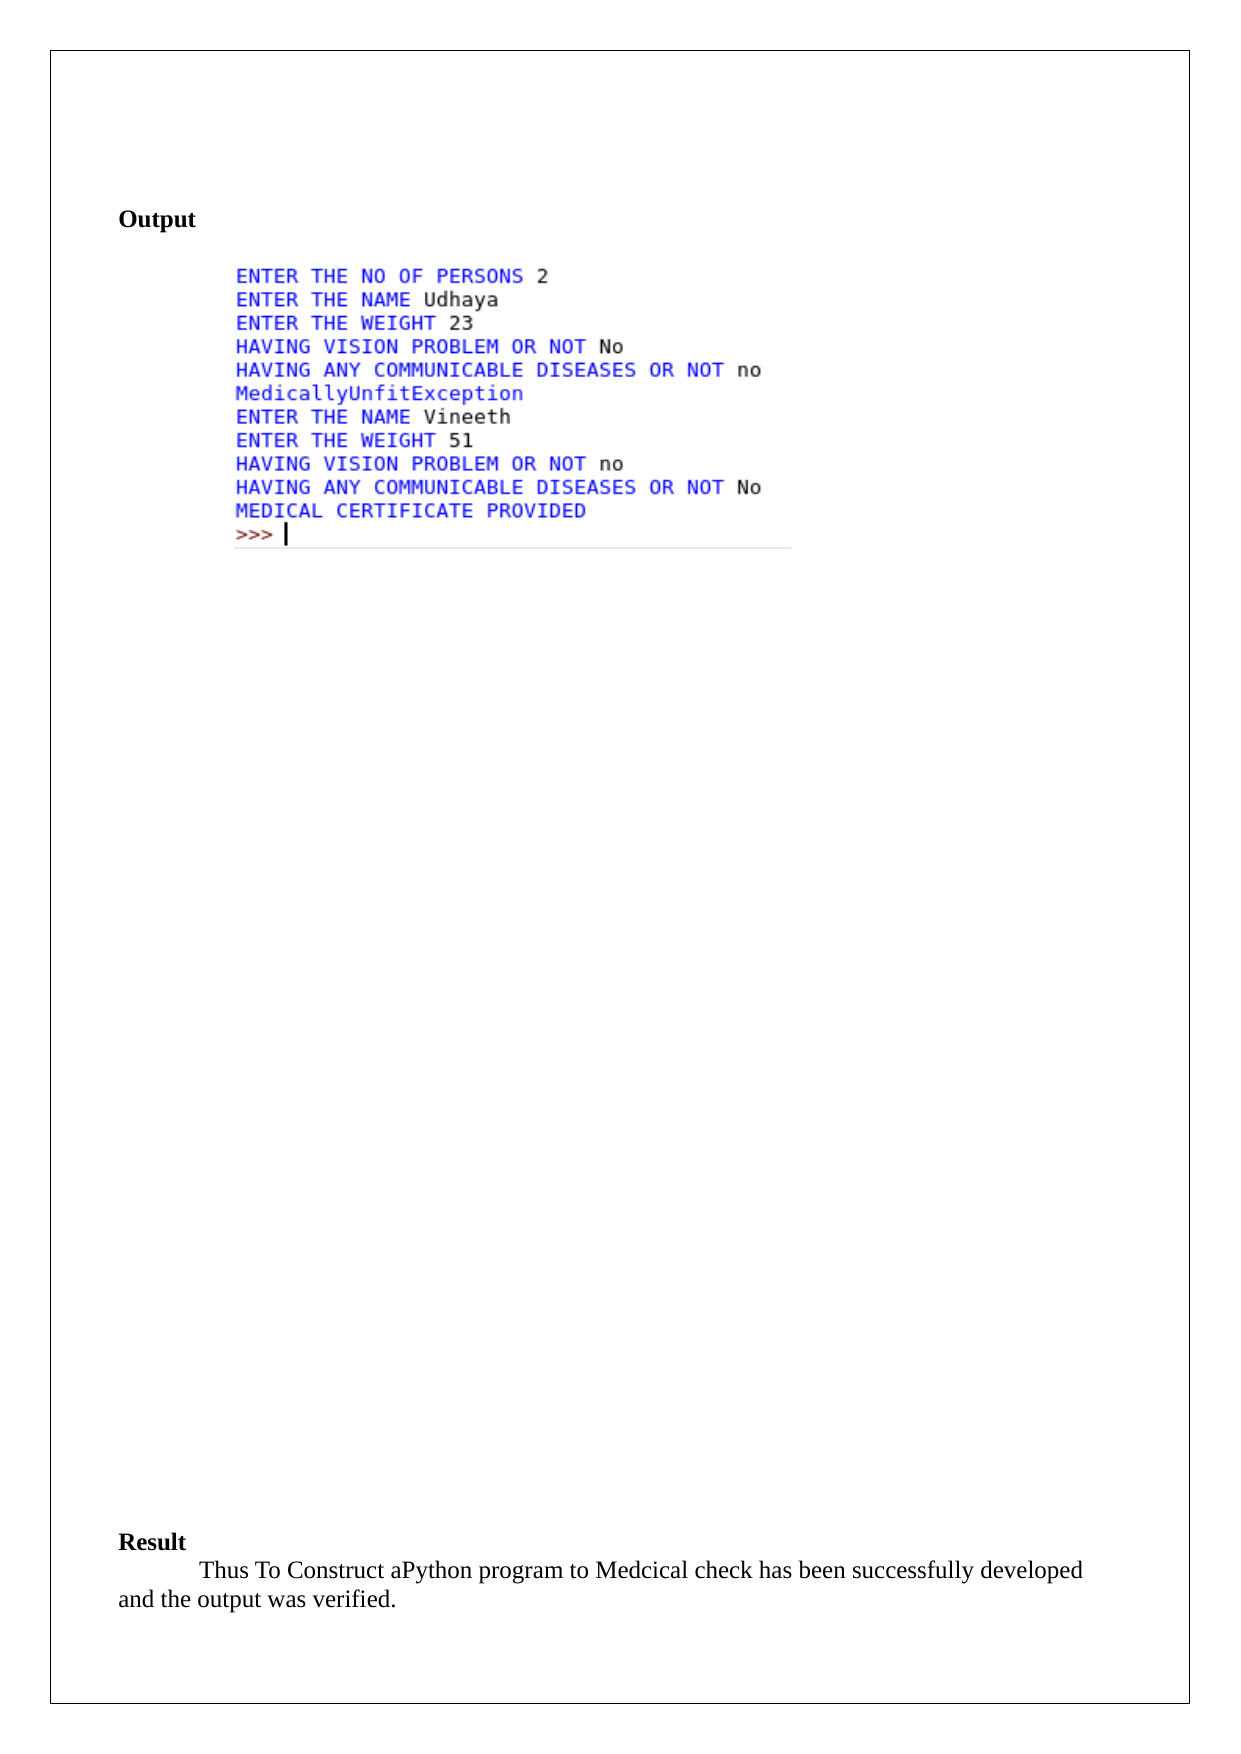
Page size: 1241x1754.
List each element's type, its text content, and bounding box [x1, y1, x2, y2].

text Result [118, 1527, 1122, 1556]
picture [233, 266, 792, 549]
text Thus To Construct aPython program to Medcical check has been successfully developed and the output was verified. [118, 1556, 1122, 1613]
text Output [118, 204, 1122, 233]
